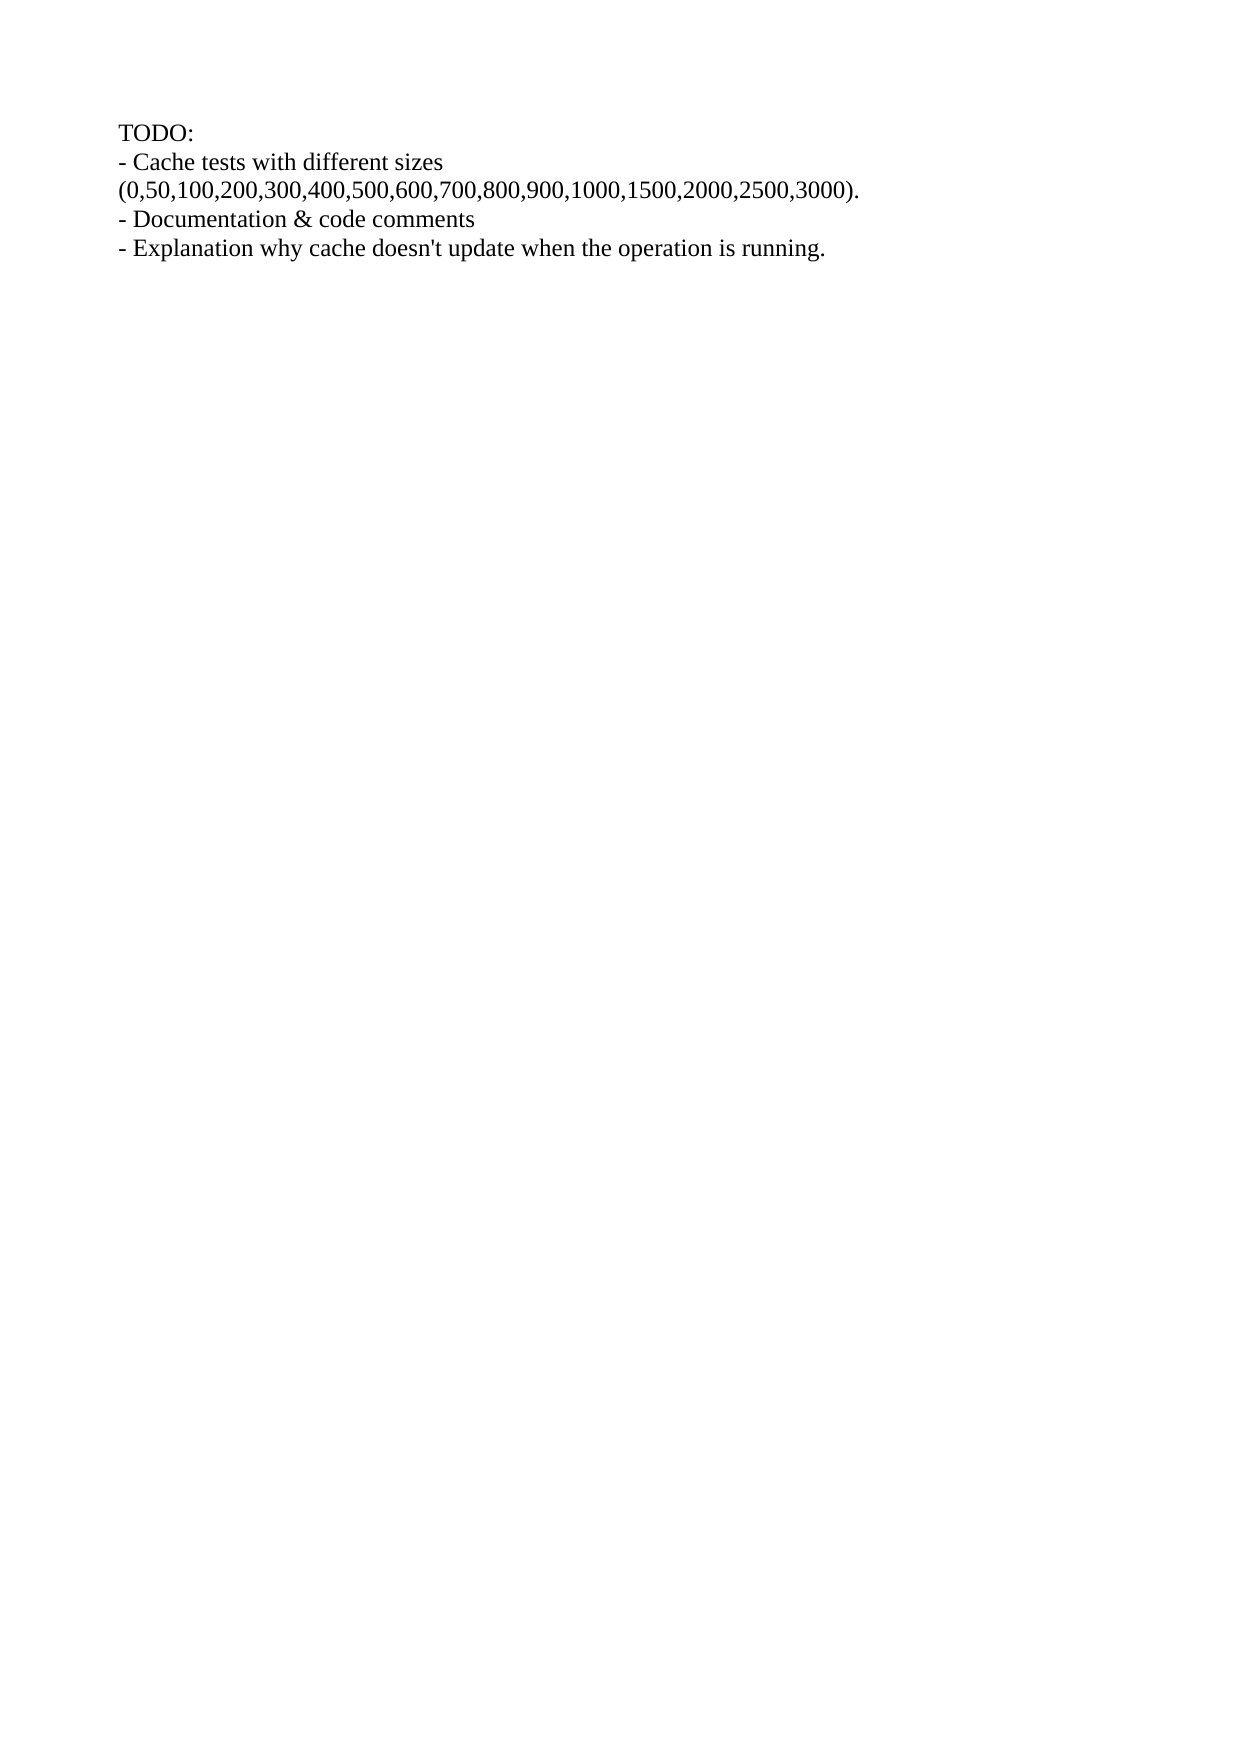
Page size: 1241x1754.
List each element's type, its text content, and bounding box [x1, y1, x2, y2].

text - Explanation why cache doesn't update when the operation is running. [118, 233, 1122, 262]
text - Documentation & code comments [118, 204, 1122, 233]
text - Cache tests with different sizes (0,50,100,200,300,400,500,600,700,800,900,1000,1500,2000,2500,3000). [118, 147, 1122, 204]
text TODO: [118, 118, 1122, 147]
